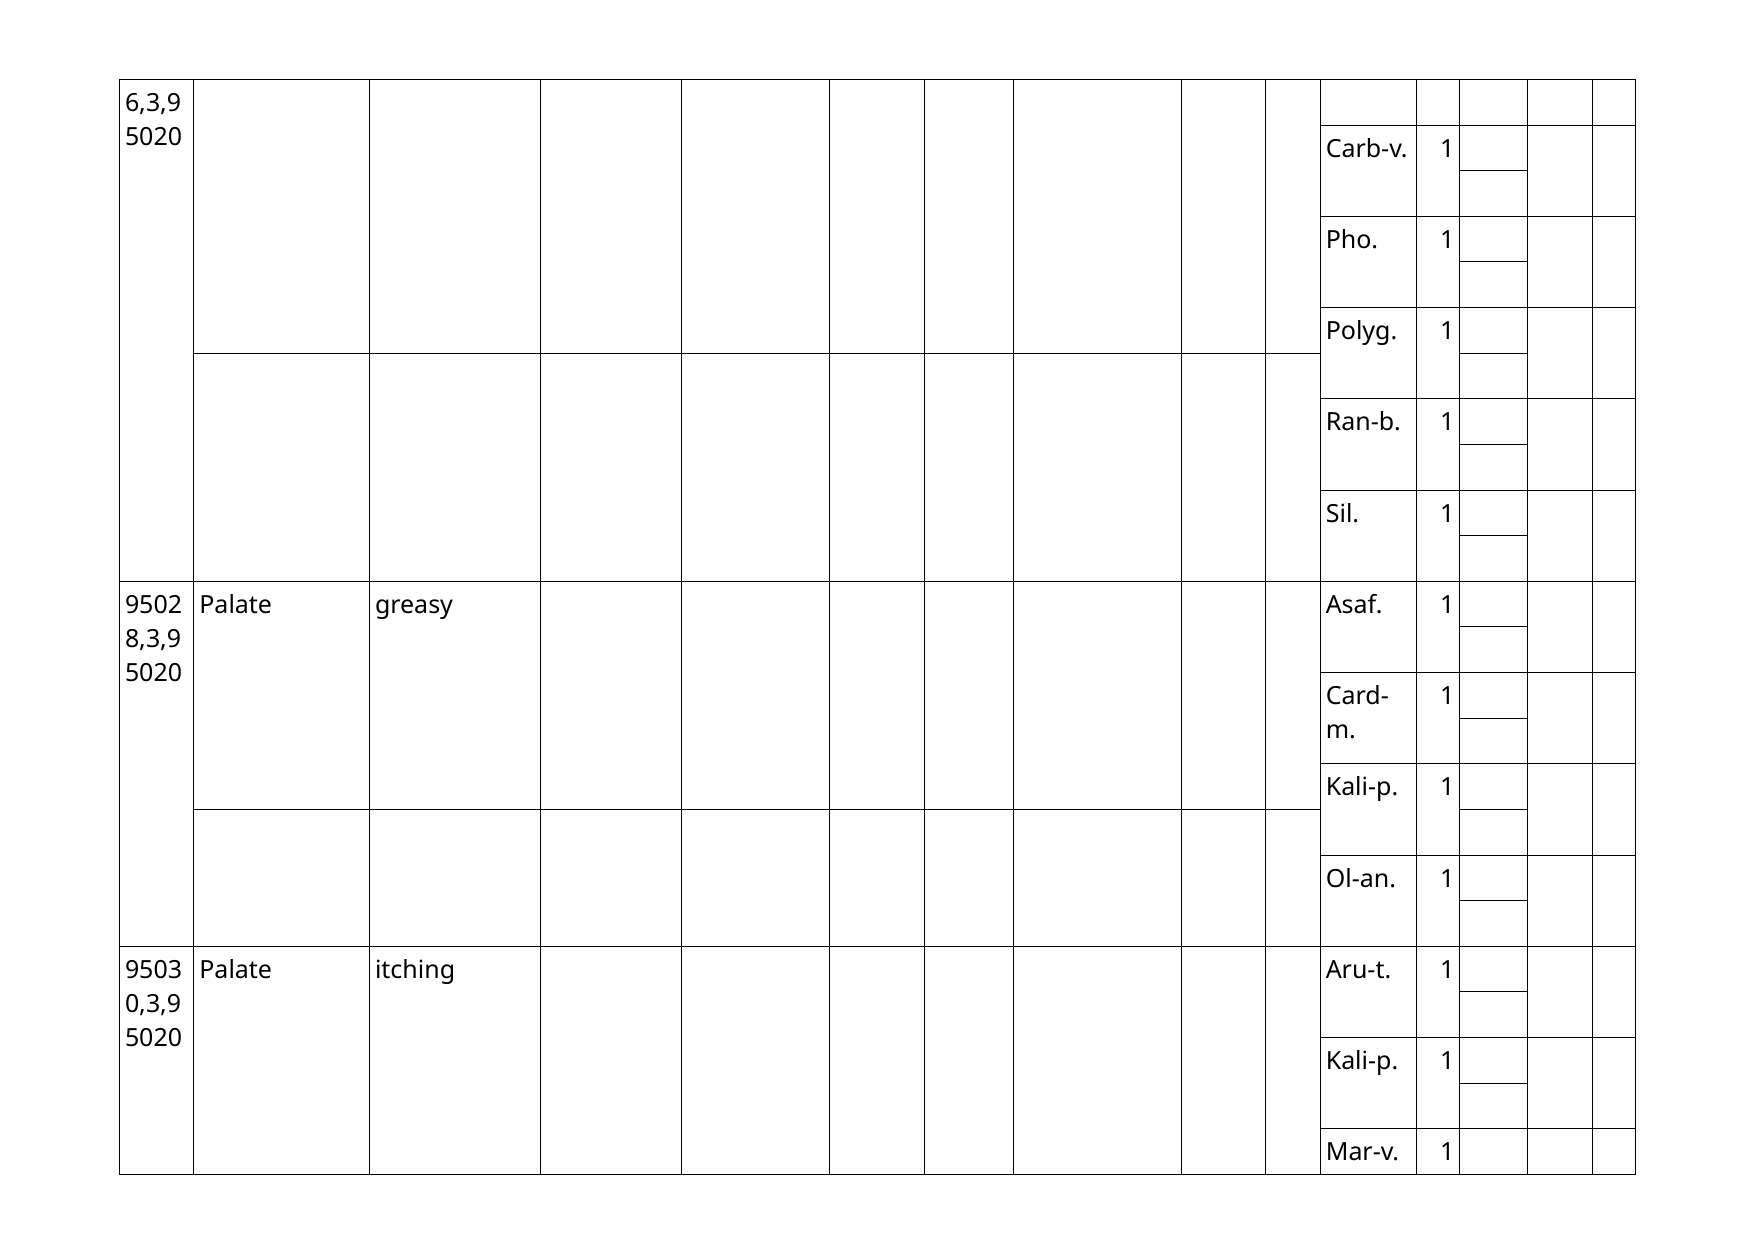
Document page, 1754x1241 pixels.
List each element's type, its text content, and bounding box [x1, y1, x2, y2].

table_cell Carb-v. [1321, 126, 1416, 216]
table_cell [1014, 354, 1181, 581]
table_cell [541, 354, 681, 581]
table_cell [370, 810, 540, 946]
table_cell [1182, 582, 1265, 809]
table_cell [1266, 354, 1320, 581]
table_cell [541, 947, 681, 1174]
table_cell 1 [1417, 217, 1459, 307]
table_cell [1593, 126, 1635, 216]
table_cell Mar-v. [1321, 1129, 1416, 1174]
table_cell 95030,3,95020 [120, 947, 193, 1174]
table_cell [830, 947, 924, 1174]
table_cell [1528, 80, 1592, 124]
table_cell [1528, 1129, 1592, 1174]
table_cell [682, 80, 829, 353]
table_cell [1593, 673, 1635, 763]
table_cell Sil. [1321, 491, 1416, 581]
table_cell Palate [194, 582, 369, 809]
table_cell [830, 582, 924, 809]
table_cell [1321, 80, 1416, 124]
table_cell [925, 810, 1013, 946]
table_cell [1460, 992, 1527, 1037]
table_cell 1 [1417, 947, 1459, 1037]
table_cell [1460, 582, 1527, 626]
table_cell [1014, 810, 1181, 946]
table_cell [1593, 491, 1635, 581]
table_cell Palate [194, 947, 369, 1174]
table_cell Ran-b. [1321, 399, 1416, 489]
table_cell [1528, 764, 1592, 854]
table_cell [1460, 536, 1527, 581]
table_cell [830, 810, 924, 946]
table_cell [1266, 582, 1320, 809]
table_cell [1460, 171, 1527, 216]
table_cell [1528, 491, 1592, 581]
table_cell [1593, 856, 1635, 946]
table_cell [1266, 80, 1320, 353]
table_cell [370, 354, 540, 581]
table_cell [1460, 354, 1527, 398]
table_cell [1460, 810, 1527, 854]
table_cell itching [370, 947, 540, 1174]
table_cell [1460, 673, 1527, 718]
table_cell [1593, 308, 1635, 398]
table_cell 95028,3,95020 [120, 582, 193, 946]
table_cell [1460, 947, 1527, 991]
table_cell [1460, 1084, 1527, 1128]
table_cell [1460, 399, 1527, 444]
table_cell [682, 582, 829, 809]
table_cell [925, 354, 1013, 581]
table_cell [1528, 582, 1592, 672]
table_cell [1593, 399, 1635, 489]
table_cell 1 [1417, 856, 1459, 946]
table_cell Card-m. [1321, 673, 1416, 763]
table_cell [925, 947, 1013, 1174]
table_cell [1460, 627, 1527, 672]
table_cell 1 [1417, 764, 1459, 854]
table_cell 1 [1417, 1129, 1459, 1174]
table_cell Asaf. [1321, 582, 1416, 672]
table_cell 1 [1417, 399, 1459, 489]
table_cell [1528, 399, 1592, 489]
table_cell [1460, 719, 1527, 763]
table_cell 1 [1417, 1038, 1459, 1128]
table_cell [1014, 947, 1181, 1174]
table_cell Ol-an. [1321, 856, 1416, 946]
table_cell [1528, 217, 1592, 307]
table_cell 1 [1417, 491, 1459, 581]
table_cell [1593, 1038, 1635, 1128]
table_cell [1460, 217, 1527, 261]
table_cell [1460, 445, 1527, 489]
table_cell [1593, 80, 1635, 124]
table_cell [925, 80, 1013, 353]
table_cell 1 [1417, 308, 1459, 398]
table_cell [1528, 947, 1592, 1037]
table_cell Polyg. [1321, 308, 1416, 398]
table_cell [1460, 491, 1527, 535]
table_cell [194, 810, 369, 946]
table_cell [1593, 947, 1635, 1037]
table_cell Aru-t. [1321, 947, 1416, 1037]
table_cell [1460, 262, 1527, 307]
table_cell Kali-p. [1321, 1038, 1416, 1128]
table_cell Pho. [1321, 217, 1416, 307]
table_cell [541, 80, 681, 353]
table_cell [194, 80, 369, 353]
table_cell [1014, 80, 1181, 353]
table_cell [1182, 80, 1265, 353]
table_cell [194, 354, 369, 581]
table_cell [1460, 901, 1527, 946]
table_cell greasy [370, 582, 540, 809]
table_cell [1528, 308, 1592, 398]
table_cell Kali-p. [1321, 764, 1416, 854]
table_cell 1 [1417, 582, 1459, 672]
table_cell [1528, 673, 1592, 763]
table_cell [1266, 810, 1320, 946]
table_cell [1182, 947, 1265, 1174]
table_cell [1528, 1038, 1592, 1128]
table_cell 1 [1417, 673, 1459, 763]
table_cell [830, 80, 924, 353]
table_cell [1460, 308, 1527, 353]
table_cell [1460, 1038, 1527, 1083]
table_cell [830, 354, 924, 581]
table_cell [1182, 354, 1265, 581]
table_cell [1182, 810, 1265, 946]
table_cell [1593, 764, 1635, 854]
table_cell [1593, 582, 1635, 672]
table_cell [1460, 1129, 1527, 1174]
table_cell [1417, 80, 1459, 124]
table_cell [1528, 126, 1592, 216]
table_cell [1460, 126, 1527, 170]
table_cell [1460, 764, 1527, 809]
table_cell [682, 947, 829, 1174]
table_cell [1014, 582, 1181, 809]
table_cell [1460, 80, 1527, 124]
table_cell [925, 582, 1013, 809]
table_cell [682, 810, 829, 946]
table_cell [1528, 856, 1592, 946]
table_cell [1266, 947, 1320, 1174]
table_cell [541, 582, 681, 809]
table_cell [1593, 217, 1635, 307]
table_cell [370, 80, 540, 353]
table_cell 1 [1417, 126, 1459, 216]
table_cell [1460, 856, 1527, 900]
table_cell [541, 810, 681, 946]
table_cell [682, 354, 829, 581]
table_cell 6,3,95020 [120, 80, 193, 581]
table_cell [1593, 1129, 1635, 1174]
